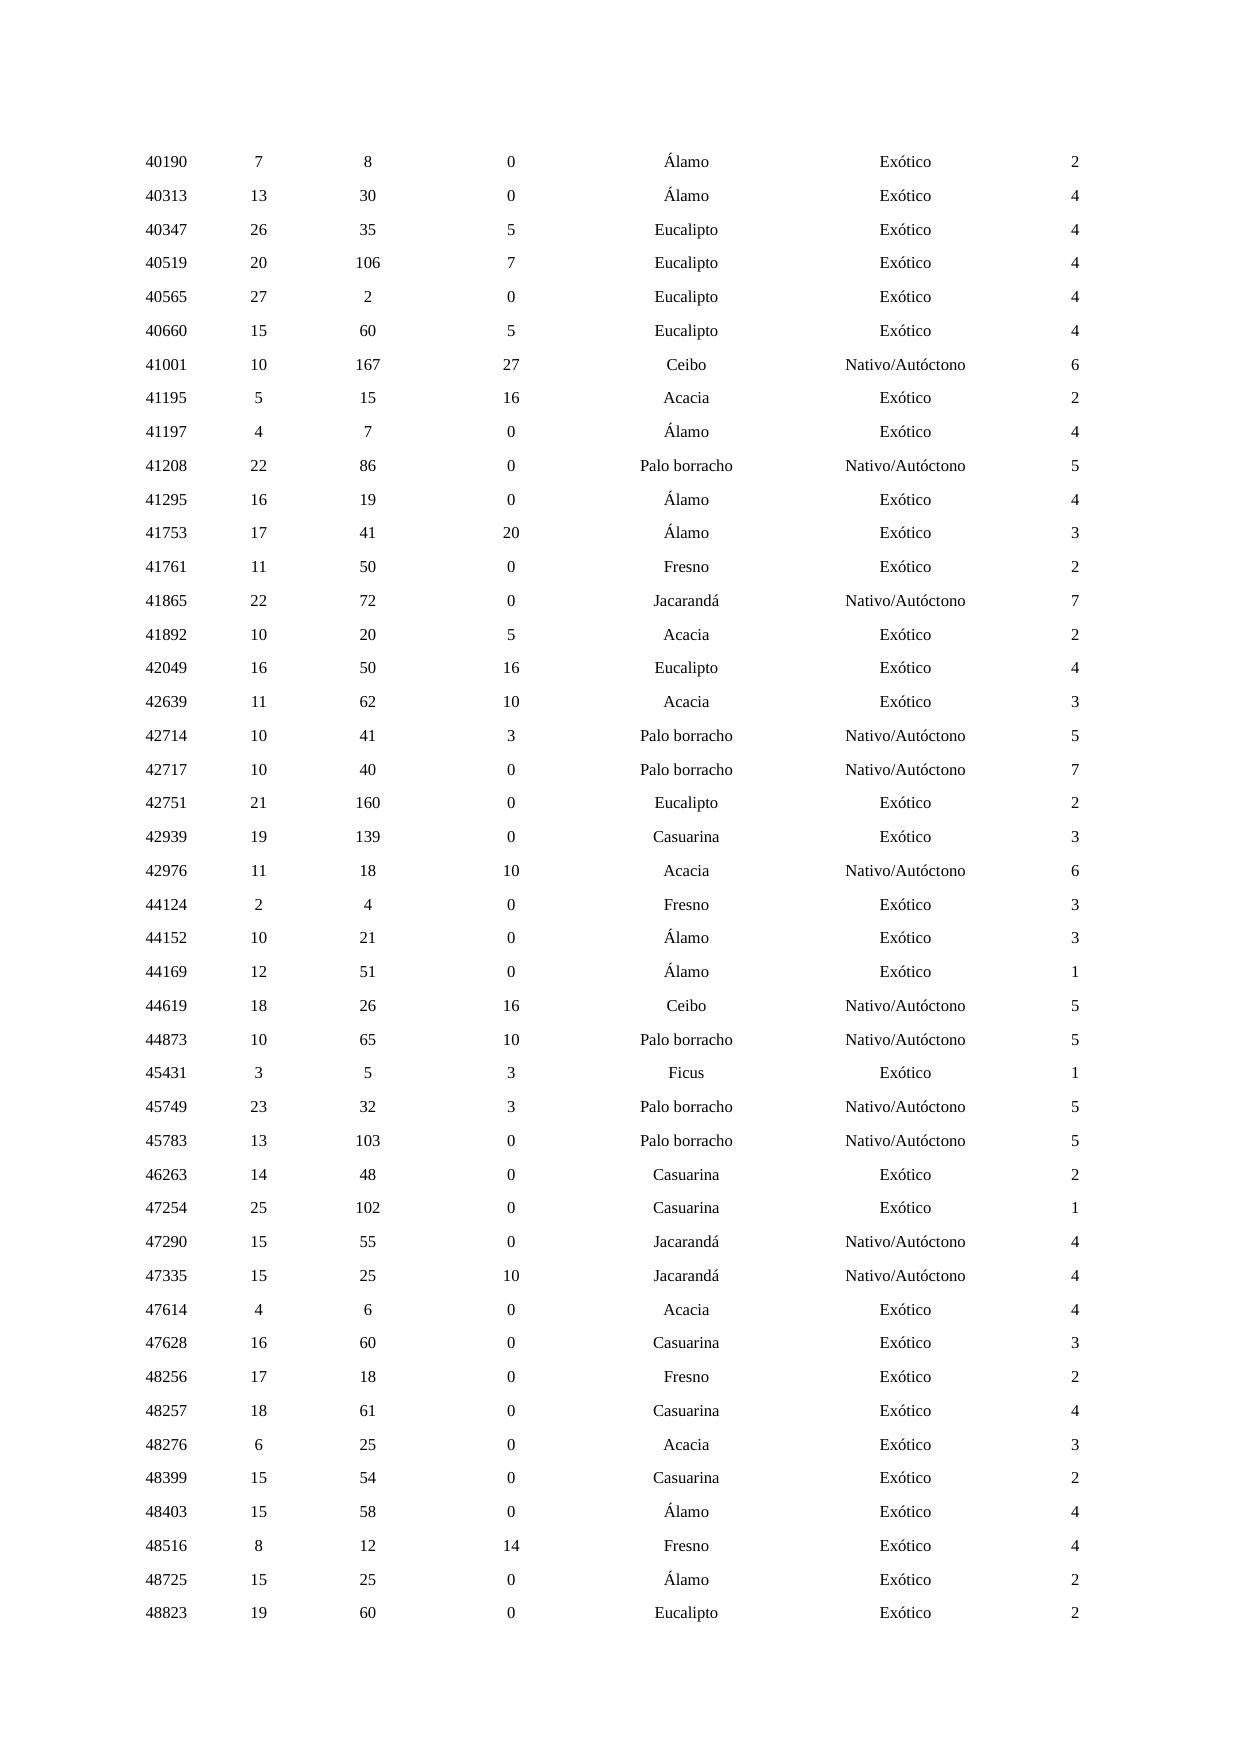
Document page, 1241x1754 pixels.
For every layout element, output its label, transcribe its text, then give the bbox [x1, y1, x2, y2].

table_cell 42049 [118, 658, 214, 692]
table_cell Exótico [783, 422, 1028, 456]
table_cell Nativo/Autóctono [783, 759, 1028, 793]
table_cell 45783 [118, 1131, 214, 1164]
table_cell [1028, 118, 1122, 152]
table_cell 4 [1028, 253, 1122, 287]
table_cell 18 [303, 1367, 432, 1401]
table_cell 47335 [118, 1266, 214, 1299]
table_cell 10 [214, 928, 303, 962]
table_cell 15 [303, 388, 432, 422]
table_cell 3 [1028, 928, 1122, 962]
table_cell Acacia [590, 1299, 783, 1333]
table_cell Álamo [590, 1569, 783, 1603]
table_cell 48823 [118, 1603, 214, 1622]
table_cell 0 [432, 489, 589, 523]
table_cell Exótico [783, 1367, 1028, 1401]
table_cell 22 [214, 591, 303, 624]
table_cell 44124 [118, 894, 214, 928]
table_cell 2 [214, 894, 303, 928]
table_cell 4 [1028, 287, 1122, 321]
table_cell 6 [303, 1299, 432, 1333]
table_cell Casuarina [590, 1198, 783, 1232]
table_cell 10 [214, 1029, 303, 1063]
table_cell 41753 [118, 523, 214, 557]
table_cell 17 [214, 523, 303, 557]
table_cell 3 [1028, 894, 1122, 928]
table_cell 16 [214, 658, 303, 692]
table_cell Acacia [590, 692, 783, 726]
table_cell 48257 [118, 1401, 214, 1434]
table_cell Exótico [783, 186, 1028, 219]
table_cell 5 [214, 388, 303, 422]
table_cell Exótico [783, 928, 1028, 962]
table_cell 4 [1028, 1502, 1122, 1536]
table_cell Eucalipto [590, 1603, 783, 1622]
table_cell 40 [303, 759, 432, 793]
table_cell 16 [432, 996, 589, 1029]
table_cell 47614 [118, 1299, 214, 1333]
table_cell Casuarina [590, 1468, 783, 1502]
table_cell 0 [432, 422, 589, 456]
table_cell Exótico [783, 1502, 1028, 1536]
table_cell Palo borracho [590, 759, 783, 793]
table_cell 48725 [118, 1569, 214, 1603]
table_cell 42939 [118, 827, 214, 861]
table_cell 13 [214, 186, 303, 219]
table_cell 2 [1028, 388, 1122, 422]
table_cell 41295 [118, 489, 214, 523]
table_cell 0 [432, 1569, 589, 1603]
table_cell 10 [214, 726, 303, 759]
table_cell Jacarandá [590, 1232, 783, 1266]
table_cell 0 [432, 1232, 589, 1266]
table_cell Exótico [783, 489, 1028, 523]
table_cell 18 [214, 1401, 303, 1434]
table_cell 10 [214, 759, 303, 793]
table_cell Álamo [590, 962, 783, 996]
table_cell Nativo/Autóctono [783, 1131, 1028, 1164]
table_cell 42717 [118, 759, 214, 793]
table_cell 12 [303, 1536, 432, 1569]
table_cell 0 [432, 1333, 589, 1367]
table_cell 41892 [118, 624, 214, 658]
table_cell 5 [1028, 726, 1122, 759]
table_cell 25 [303, 1569, 432, 1603]
table_cell 25 [214, 1198, 303, 1232]
table_cell 25 [303, 1266, 432, 1299]
table_cell 2 [303, 287, 432, 321]
table_cell 40519 [118, 253, 214, 287]
table_cell 41 [303, 726, 432, 759]
table_cell Palo borracho [590, 726, 783, 759]
table_cell 27 [214, 287, 303, 321]
table_cell [303, 118, 432, 152]
table_cell 0 [432, 1198, 589, 1232]
table_cell 0 [432, 287, 589, 321]
table_cell 160 [303, 793, 432, 827]
table_cell Exótico [783, 1299, 1028, 1333]
table_cell 4 [1028, 422, 1122, 456]
table_cell 50 [303, 557, 432, 591]
table_cell 42639 [118, 692, 214, 726]
table_cell 45431 [118, 1063, 214, 1097]
table_cell Eucalipto [590, 321, 783, 354]
table_cell 5 [303, 1063, 432, 1097]
table_cell Ceibo [590, 996, 783, 1029]
table_cell 3 [214, 1063, 303, 1097]
table_cell 4 [1028, 1299, 1122, 1333]
table_cell Acacia [590, 861, 783, 894]
table_cell Nativo/Autóctono [783, 861, 1028, 894]
table_cell 42976 [118, 861, 214, 894]
table_cell 25 [303, 1434, 432, 1468]
table_cell 5 [1028, 1029, 1122, 1063]
table_cell 42714 [118, 726, 214, 759]
table_cell 13 [214, 1131, 303, 1164]
table_cell 65 [303, 1029, 432, 1063]
table_cell 23 [214, 1097, 303, 1131]
table_cell 0 [432, 456, 589, 489]
table_cell 19 [214, 1603, 303, 1622]
table_cell 21 [303, 928, 432, 962]
table_cell 15 [214, 1502, 303, 1536]
table_cell 4 [1028, 658, 1122, 692]
table_cell 60 [303, 1333, 432, 1367]
table_cell 72 [303, 591, 432, 624]
table_cell 35 [303, 219, 432, 253]
table_cell Jacarandá [590, 591, 783, 624]
table_cell 102 [303, 1198, 432, 1232]
table_cell 41197 [118, 422, 214, 456]
table_cell 45749 [118, 1097, 214, 1131]
table_cell 0 [432, 1468, 589, 1502]
table_cell Eucalipto [590, 287, 783, 321]
table_cell 41001 [118, 354, 214, 388]
table_cell Exótico [783, 827, 1028, 861]
table_cell Casuarina [590, 1164, 783, 1198]
table_cell 10 [432, 1266, 589, 1299]
table_cell 46263 [118, 1164, 214, 1198]
table_cell [590, 118, 783, 152]
table_cell 4 [1028, 321, 1122, 354]
table_cell 14 [214, 1164, 303, 1198]
table_cell Casuarina [590, 1401, 783, 1434]
table_cell 55 [303, 1232, 432, 1266]
table_cell Exótico [783, 253, 1028, 287]
table_cell 2 [1028, 1367, 1122, 1401]
table_cell Exótico [783, 1401, 1028, 1434]
table_cell 32 [303, 1097, 432, 1131]
table_cell 5 [1028, 996, 1122, 1029]
table_cell 16 [214, 1333, 303, 1367]
table_cell Exótico [783, 894, 1028, 928]
table_cell 5 [432, 219, 589, 253]
table_cell 40565 [118, 287, 214, 321]
table_cell 41208 [118, 456, 214, 489]
table_cell Álamo [590, 186, 783, 219]
table_cell 41865 [118, 591, 214, 624]
table_cell 48516 [118, 1536, 214, 1569]
table_cell Acacia [590, 624, 783, 658]
table_cell Nativo/Autóctono [783, 996, 1028, 1029]
table_cell Nativo/Autóctono [783, 1029, 1028, 1063]
table_cell Exótico [783, 557, 1028, 591]
table_cell 26 [214, 219, 303, 253]
table_cell 1 [1028, 962, 1122, 996]
table_cell [214, 118, 303, 152]
table_cell 5 [1028, 456, 1122, 489]
table_cell 106 [303, 253, 432, 287]
table_cell Exótico [783, 1063, 1028, 1097]
table_cell 3 [1028, 1333, 1122, 1367]
table_cell 6 [1028, 354, 1122, 388]
table_cell Álamo [590, 489, 783, 523]
table_cell Exótico [783, 219, 1028, 253]
table_cell 40347 [118, 219, 214, 253]
table_cell Exótico [783, 1434, 1028, 1468]
table_cell 27 [432, 354, 589, 388]
table_cell Palo borracho [590, 456, 783, 489]
table_cell 0 [432, 1502, 589, 1536]
table_cell 60 [303, 321, 432, 354]
table_cell 51 [303, 962, 432, 996]
table_cell 4 [214, 1299, 303, 1333]
table_cell 2 [1028, 1569, 1122, 1603]
table_cell 20 [432, 523, 589, 557]
table_cell 4 [1028, 1401, 1122, 1434]
table_cell 58 [303, 1502, 432, 1536]
table_cell 50 [303, 658, 432, 692]
table_cell 2 [1028, 793, 1122, 827]
table_cell Nativo/Autóctono [783, 1266, 1028, 1299]
table_cell 7 [303, 422, 432, 456]
table_cell Fresno [590, 894, 783, 928]
table_cell 7 [1028, 591, 1122, 624]
table_cell 44152 [118, 928, 214, 962]
table_cell 2 [1028, 152, 1122, 186]
table_cell 10 [214, 624, 303, 658]
table_cell 48276 [118, 1434, 214, 1468]
table_cell 15 [214, 1266, 303, 1299]
table_cell 60 [303, 1603, 432, 1622]
table_cell Casuarina [590, 1333, 783, 1367]
table_cell Álamo [590, 523, 783, 557]
table_cell 0 [432, 1401, 589, 1434]
table_cell 48256 [118, 1367, 214, 1401]
table_cell 12 [214, 962, 303, 996]
table_cell 61 [303, 1401, 432, 1434]
table_cell 10 [432, 861, 589, 894]
table_cell Álamo [590, 422, 783, 456]
table_cell Álamo [590, 1502, 783, 1536]
table_cell Exótico [783, 1164, 1028, 1198]
table_cell 3 [1028, 827, 1122, 861]
table_cell 26 [303, 996, 432, 1029]
table_cell 62 [303, 692, 432, 726]
table_cell Exótico [783, 793, 1028, 827]
table_cell 3 [1028, 1434, 1122, 1468]
table_cell 1 [1028, 1063, 1122, 1097]
table_cell Eucalipto [590, 219, 783, 253]
table_cell 30 [303, 186, 432, 219]
table_cell 0 [432, 793, 589, 827]
table_cell 41195 [118, 388, 214, 422]
table_cell 3 [1028, 692, 1122, 726]
table_cell 2 [1028, 557, 1122, 591]
table_cell 18 [214, 996, 303, 1029]
table_cell 0 [432, 186, 589, 219]
table_cell 3 [1028, 523, 1122, 557]
table_cell 0 [432, 962, 589, 996]
table_cell 2 [1028, 1468, 1122, 1502]
table_cell 11 [214, 557, 303, 591]
table_cell Fresno [590, 1536, 783, 1569]
table_cell 5 [1028, 1097, 1122, 1131]
table_cell 18 [303, 861, 432, 894]
table_cell 48403 [118, 1502, 214, 1536]
table_cell Exótico [783, 388, 1028, 422]
table_cell Exótico [783, 152, 1028, 186]
table_cell 10 [432, 692, 589, 726]
table_cell 3 [432, 1063, 589, 1097]
table_cell Ceibo [590, 354, 783, 388]
table_cell 0 [432, 1603, 589, 1622]
table_cell Ficus [590, 1063, 783, 1097]
table_cell Exótico [783, 692, 1028, 726]
table_cell 0 [432, 894, 589, 928]
table_cell 44169 [118, 962, 214, 996]
table_cell 6 [1028, 861, 1122, 894]
table_cell 0 [432, 152, 589, 186]
table_cell Exótico [783, 1536, 1028, 1569]
table_cell 139 [303, 827, 432, 861]
table_cell 41 [303, 523, 432, 557]
table_cell Exótico [783, 1468, 1028, 1502]
table_cell 2 [1028, 1603, 1122, 1622]
table_cell Exótico [783, 287, 1028, 321]
table_cell 19 [303, 489, 432, 523]
table_cell Exótico [783, 658, 1028, 692]
table_cell Exótico [783, 523, 1028, 557]
table_cell 47254 [118, 1198, 214, 1232]
table_cell Exótico [783, 962, 1028, 996]
table_cell Palo borracho [590, 1131, 783, 1164]
table_cell 1 [1028, 1198, 1122, 1232]
table_cell 15 [214, 1468, 303, 1502]
table_cell 41761 [118, 557, 214, 591]
table_cell 2 [1028, 1164, 1122, 1198]
table_cell 20 [214, 253, 303, 287]
table_cell 4 [214, 422, 303, 456]
table_cell 0 [432, 557, 589, 591]
table_cell Nativo/Autóctono [783, 591, 1028, 624]
table_cell 10 [214, 354, 303, 388]
table_cell 4 [1028, 1536, 1122, 1569]
table_cell 15 [214, 321, 303, 354]
table_cell 40313 [118, 186, 214, 219]
table_cell 16 [432, 658, 589, 692]
table_cell Casuarina [590, 827, 783, 861]
table_cell 6 [214, 1434, 303, 1468]
table_cell 0 [432, 928, 589, 962]
table_cell Exótico [783, 321, 1028, 354]
table_cell Exótico [783, 1198, 1028, 1232]
table_cell 48 [303, 1164, 432, 1198]
table_cell 4 [1028, 1232, 1122, 1266]
table_cell [783, 118, 1028, 152]
table_cell 0 [432, 1131, 589, 1164]
table_cell Nativo/Autóctono [783, 354, 1028, 388]
table_cell 103 [303, 1131, 432, 1164]
table_cell 0 [432, 1367, 589, 1401]
table_cell Acacia [590, 1434, 783, 1468]
table_cell 11 [214, 861, 303, 894]
table_cell 5 [1028, 1131, 1122, 1164]
table_cell 40660 [118, 321, 214, 354]
table_cell Eucalipto [590, 658, 783, 692]
table_cell Nativo/Autóctono [783, 1232, 1028, 1266]
table_cell Acacia [590, 388, 783, 422]
table_cell Nativo/Autóctono [783, 1097, 1028, 1131]
table_cell 10 [432, 1029, 589, 1063]
table_cell 47628 [118, 1333, 214, 1367]
table_cell 11 [214, 692, 303, 726]
table_cell Fresno [590, 1367, 783, 1401]
table_cell Nativo/Autóctono [783, 726, 1028, 759]
table_cell 15 [214, 1569, 303, 1603]
table_cell 167 [303, 354, 432, 388]
table_cell 0 [432, 759, 589, 793]
table_cell Eucalipto [590, 793, 783, 827]
table_cell 3 [432, 726, 589, 759]
table_cell Álamo [590, 152, 783, 186]
table_cell 4 [1028, 186, 1122, 219]
table_cell [432, 118, 589, 152]
table_cell Exótico [783, 624, 1028, 658]
table_cell Nativo/Autóctono [783, 456, 1028, 489]
table_cell Eucalipto [590, 253, 783, 287]
table_cell 21 [214, 793, 303, 827]
table_cell 42751 [118, 793, 214, 827]
table_cell 86 [303, 456, 432, 489]
table_cell 0 [432, 1434, 589, 1468]
table_cell 7 [1028, 759, 1122, 793]
table_cell 5 [432, 321, 589, 354]
table_cell 20 [303, 624, 432, 658]
table_cell 2 [1028, 624, 1122, 658]
table_cell 0 [432, 1164, 589, 1198]
table_cell 48399 [118, 1468, 214, 1502]
table_cell 15 [214, 1232, 303, 1266]
table_cell 44873 [118, 1029, 214, 1063]
table_cell 0 [432, 591, 589, 624]
table_cell 40190 [118, 152, 214, 186]
table_cell 4 [1028, 1266, 1122, 1299]
table_cell 22 [214, 456, 303, 489]
table_cell 47290 [118, 1232, 214, 1266]
table_cell 16 [214, 489, 303, 523]
table_cell 17 [214, 1367, 303, 1401]
table_cell Palo borracho [590, 1029, 783, 1063]
table_cell 5 [432, 624, 589, 658]
table_cell 19 [214, 827, 303, 861]
table_cell Exótico [783, 1333, 1028, 1367]
table_cell 14 [432, 1536, 589, 1569]
table_cell 7 [214, 152, 303, 186]
table_cell Álamo [590, 928, 783, 962]
table_cell 8 [303, 152, 432, 186]
table_cell 4 [1028, 219, 1122, 253]
table_cell Palo borracho [590, 1097, 783, 1131]
table_cell Exótico [783, 1569, 1028, 1603]
table_cell [118, 118, 214, 152]
table_cell 16 [432, 388, 589, 422]
table_cell 4 [303, 894, 432, 928]
table_cell Jacarandá [590, 1266, 783, 1299]
table_cell 3 [432, 1097, 589, 1131]
table_cell 0 [432, 827, 589, 861]
table_cell 0 [432, 1299, 589, 1333]
table_cell 4 [1028, 489, 1122, 523]
table_cell 54 [303, 1468, 432, 1502]
table_cell 8 [214, 1536, 303, 1569]
table_cell Exótico [783, 1603, 1028, 1622]
table_cell 7 [432, 253, 589, 287]
table_cell Fresno [590, 557, 783, 591]
table_cell 44619 [118, 996, 214, 1029]
